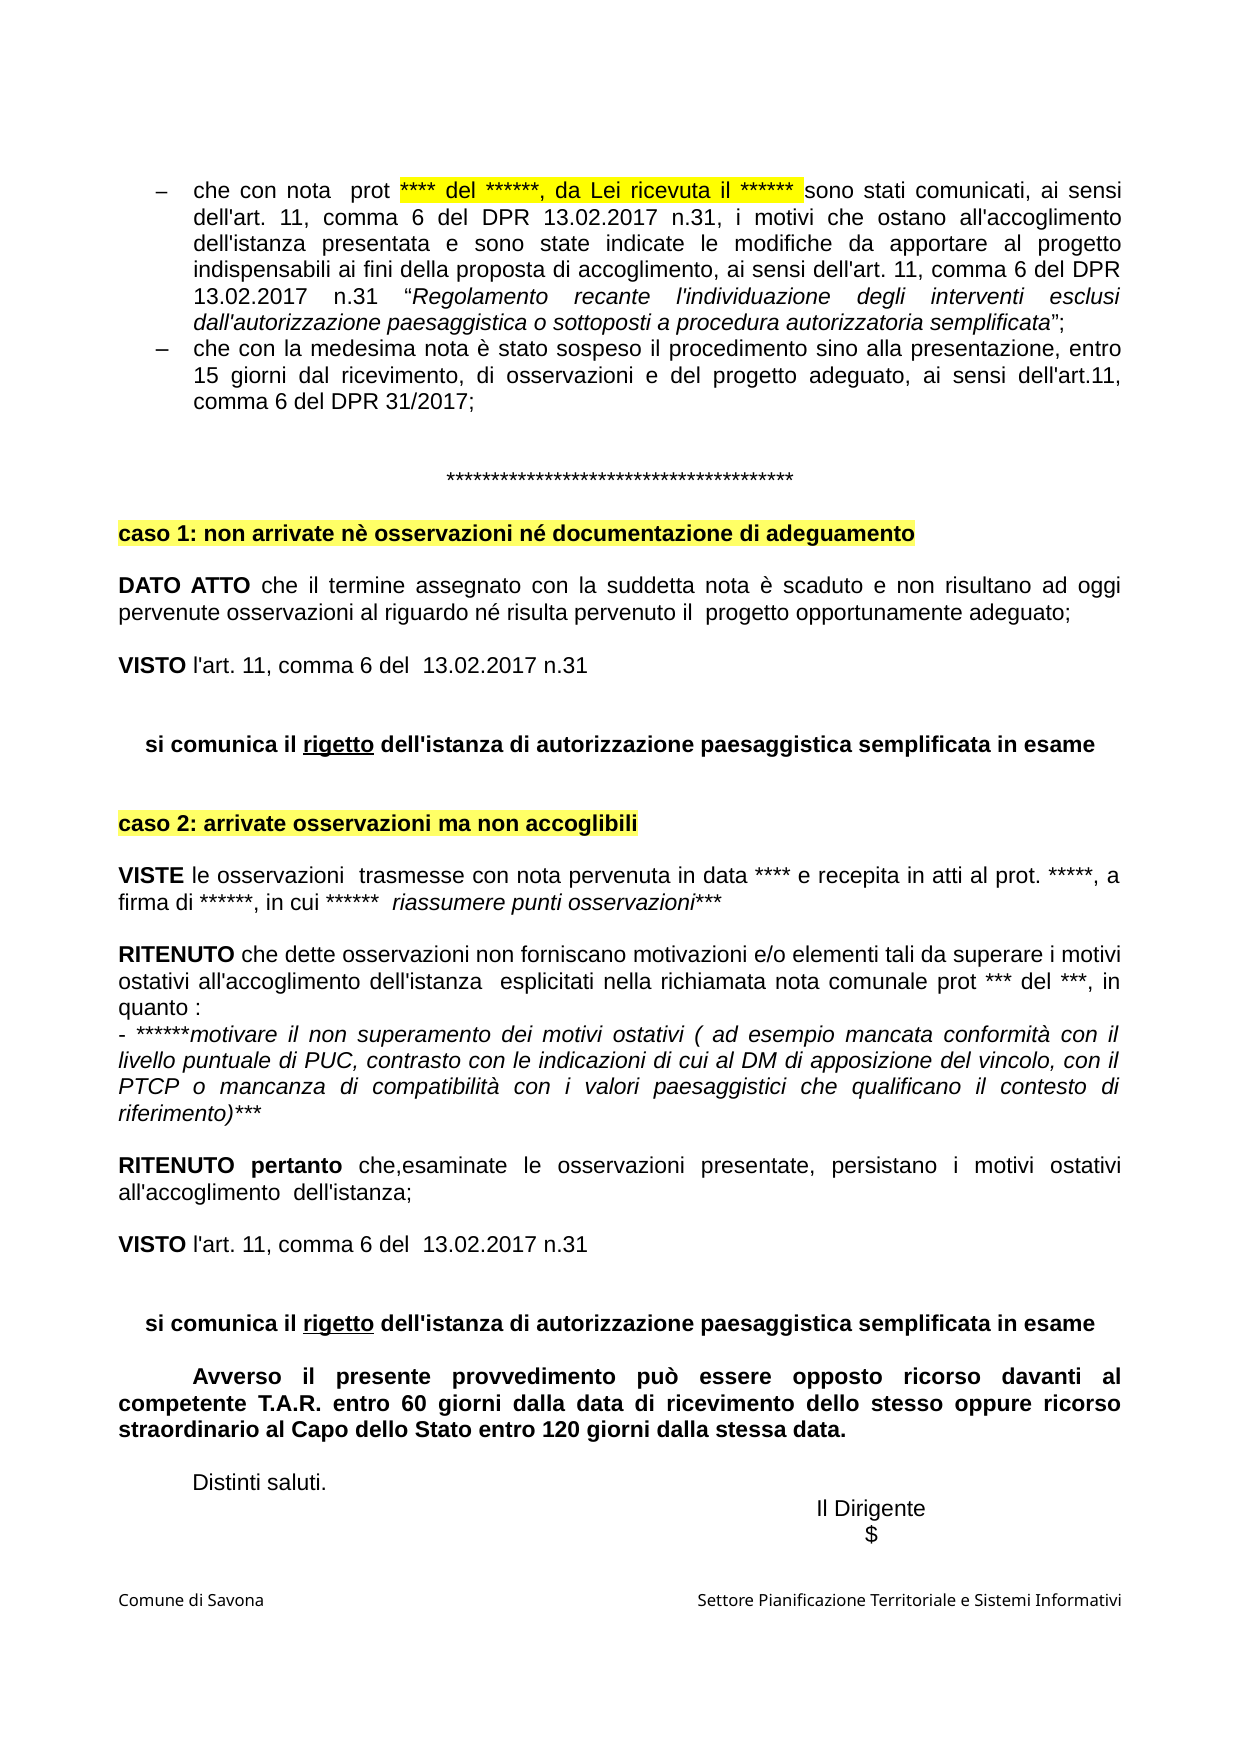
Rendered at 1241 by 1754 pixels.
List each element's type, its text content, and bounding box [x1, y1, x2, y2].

text VISTO l'art. 11, comma 6 del 13.02.2017 n.31 [118, 1231, 1122, 1258]
text VISTO l'art. 11, comma 6 del 13.02.2017 n.31 [118, 652, 1122, 678]
text Distinti saluti. [118, 1468, 1122, 1495]
text DATO ATTO che il termine assegnato con la suddetta nota è scaduto e non risultano ad oggi pervenute osservazioni al riguardo né risulta pervenuto il progetto opportunamente adeguato; [118, 572, 1122, 625]
list che con la medesima nota è stato sospeso il procedimento sino alla presentazione, entro 15 giorni dal ricevimento, di osservazioni e del progetto adeguato, ai sensi dell'art.11, comma 6 del DPR 31/2017; [156, 335, 1122, 414]
text caso 2: arrivate osservazioni ma non accoglibili [118, 810, 1122, 836]
text si comunica il rigetto dell'istanza di autorizzazione paesaggistica semplificata in esame [118, 1310, 1122, 1337]
text si comunica il rigetto dell'istanza di autorizzazione paesaggistica semplificata in esame [118, 731, 1122, 757]
text *************************************** [118, 467, 1122, 493]
text - ******motivare il non superamento dei motivi ostativi ( ad esempio mancata conformità con il livello puntuale di PUC, contrasto con le indicazioni di cui al DM di apposizione del vincolo, con il PTCP o mancanza di compatibilità con i valori paesaggistici che qualificano il contesto di riferimento)*** [118, 1021, 1122, 1126]
table_cell $ [620, 1521, 1122, 1548]
table_cell [118, 1521, 620, 1548]
text VISTE le osservazioni trasmesse con nota pervenuta in data **** e recepita in atti al prot. *****, a firma di ******, in cui ****** riassumere punti osservazioni*** [118, 862, 1122, 915]
list che con nota prot **** del ******, da Lei ricevuta il ****** sono stati comunicati, ai sensi dell'art. 11, comma 6 del DPR 13.02.2017 n.31, i motivi che ostano all'accoglimento dell'istanza presentata e sono state indicate le modifiche da apportare al progetto indispensabili ai fini della proposta di accoglimento, ai sensi dell'art. 11, comma 6 del DPR 13.02.2017 n.31 “Regolamento recante l'individuazione degli interventi esclusi dall'autorizzazione paesaggistica o sottoposti a procedura autorizzatoria semplificata”; [156, 177, 1122, 335]
text RITENUTO pertanto che,esaminate le osservazioni presentate, persistano i motivi ostativi all'accoglimento dell'istanza; [118, 1152, 1122, 1205]
table_header [118, 1495, 620, 1521]
text caso 1: non arrivate nè osservazioni né documentazione di adeguamento [118, 520, 1122, 546]
text Avverso il presente provvedimento può essere opposto ricorso davanti al competente T.A.R. entro 60 giorni dalla data di ricevimento dello stesso oppure ricorso straordinario al Capo dello Stato entro 120 giorni dalla stessa data. [118, 1363, 1122, 1442]
table_header Il Dirigente [620, 1495, 1122, 1521]
text RITENUTO che dette osservazioni non forniscano motivazioni e/o elementi tali da superare i motivi ostativi all'accoglimento dell'istanza esplicitati nella richiamata nota comunale prot *** del ***, in quanto : [118, 941, 1122, 1021]
